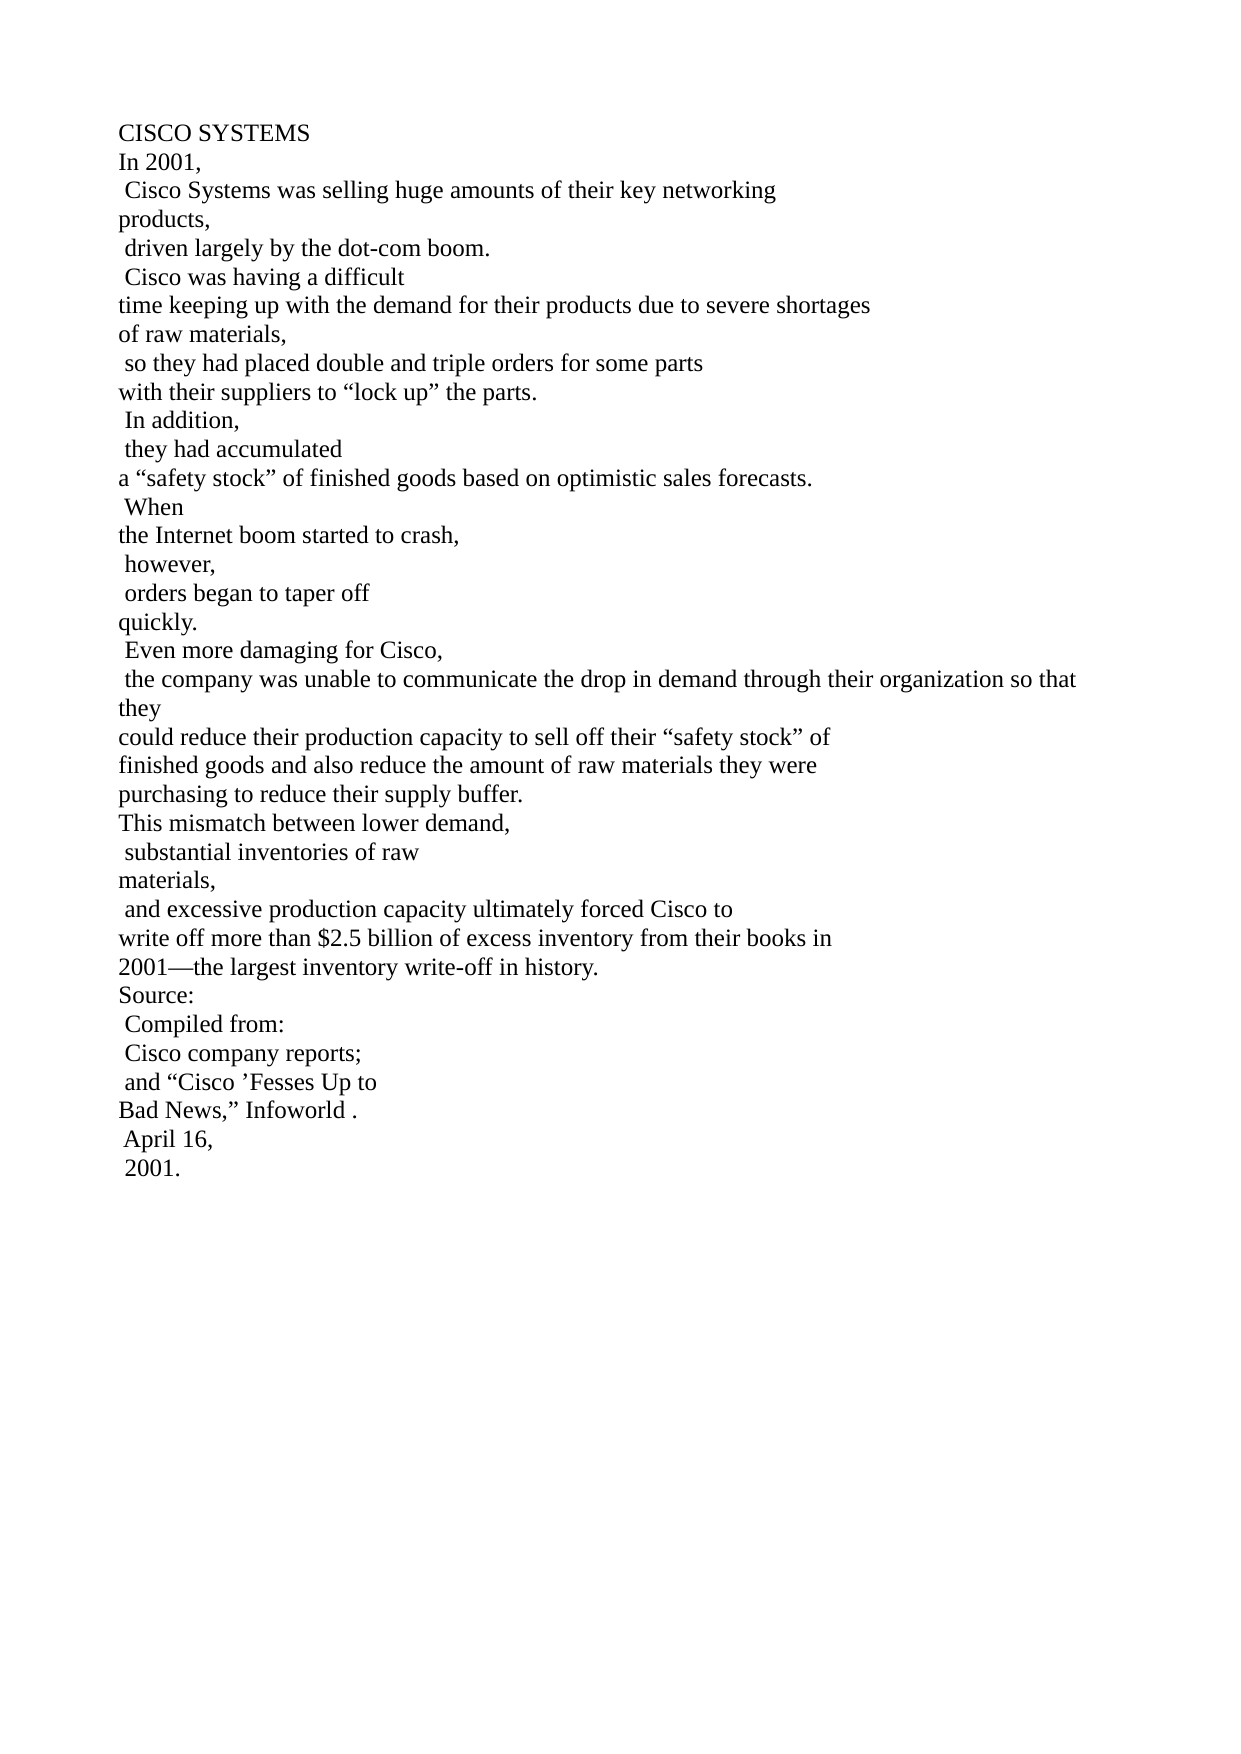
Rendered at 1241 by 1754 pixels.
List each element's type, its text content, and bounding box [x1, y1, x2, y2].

text the Internet boom started to crash, [118, 521, 1122, 549]
text however, [118, 549, 1122, 578]
text Even more damaging for Cisco, [118, 636, 1122, 664]
text so they had placed double and triple orders for some parts [118, 348, 1122, 377]
text and “Cisco ’Fesses Up to [118, 1067, 1122, 1096]
text of raw materials, [118, 319, 1122, 348]
text with their suppliers to “lock up” the parts. [118, 377, 1122, 406]
text finished goods and also reduce the amount of raw materials they were [118, 751, 1122, 779]
text could reduce their production capacity to sell off their “safety stock” of [118, 722, 1122, 751]
text materials, [118, 866, 1122, 894]
text driven largely by the dot-com boom. [118, 233, 1122, 262]
text orders began to taper off [118, 578, 1122, 607]
text substantial inventories of raw [118, 837, 1122, 866]
text 2001—the largest inventory write-off in history. [118, 952, 1122, 981]
text This mismatch between lower demand, [118, 808, 1122, 837]
text 2001. [118, 1153, 1122, 1182]
text Cisco Systems was selling huge amounts of their key networking [118, 176, 1122, 204]
text products, [118, 204, 1122, 233]
text CISCO SYSTEMS [118, 118, 1122, 147]
text In 2001, [118, 147, 1122, 176]
text the company was unable to communicate the drop in demand through their organization so that they [118, 664, 1122, 722]
text a “safety stock” of finished goods based on optimistic sales forecasts. [118, 463, 1122, 492]
text Cisco was having a difficult [118, 262, 1122, 291]
text time keeping up with the demand for their products due to severe shortages [118, 291, 1122, 319]
text April 16, [118, 1124, 1122, 1153]
text Bad News,” Infoworld . [118, 1096, 1122, 1124]
text quickly. [118, 607, 1122, 636]
text Compiled from: [118, 1009, 1122, 1038]
text When [118, 492, 1122, 521]
text Source: [118, 981, 1122, 1009]
text purchasing to reduce their supply buffer. [118, 779, 1122, 808]
text In addition, [118, 406, 1122, 434]
text and excessive production capacity ultimately forced Cisco to [118, 894, 1122, 923]
text they had accumulated [118, 434, 1122, 463]
text Cisco company reports; [118, 1038, 1122, 1067]
text write off more than $2.5 billion of excess inventory from their books in [118, 923, 1122, 952]
